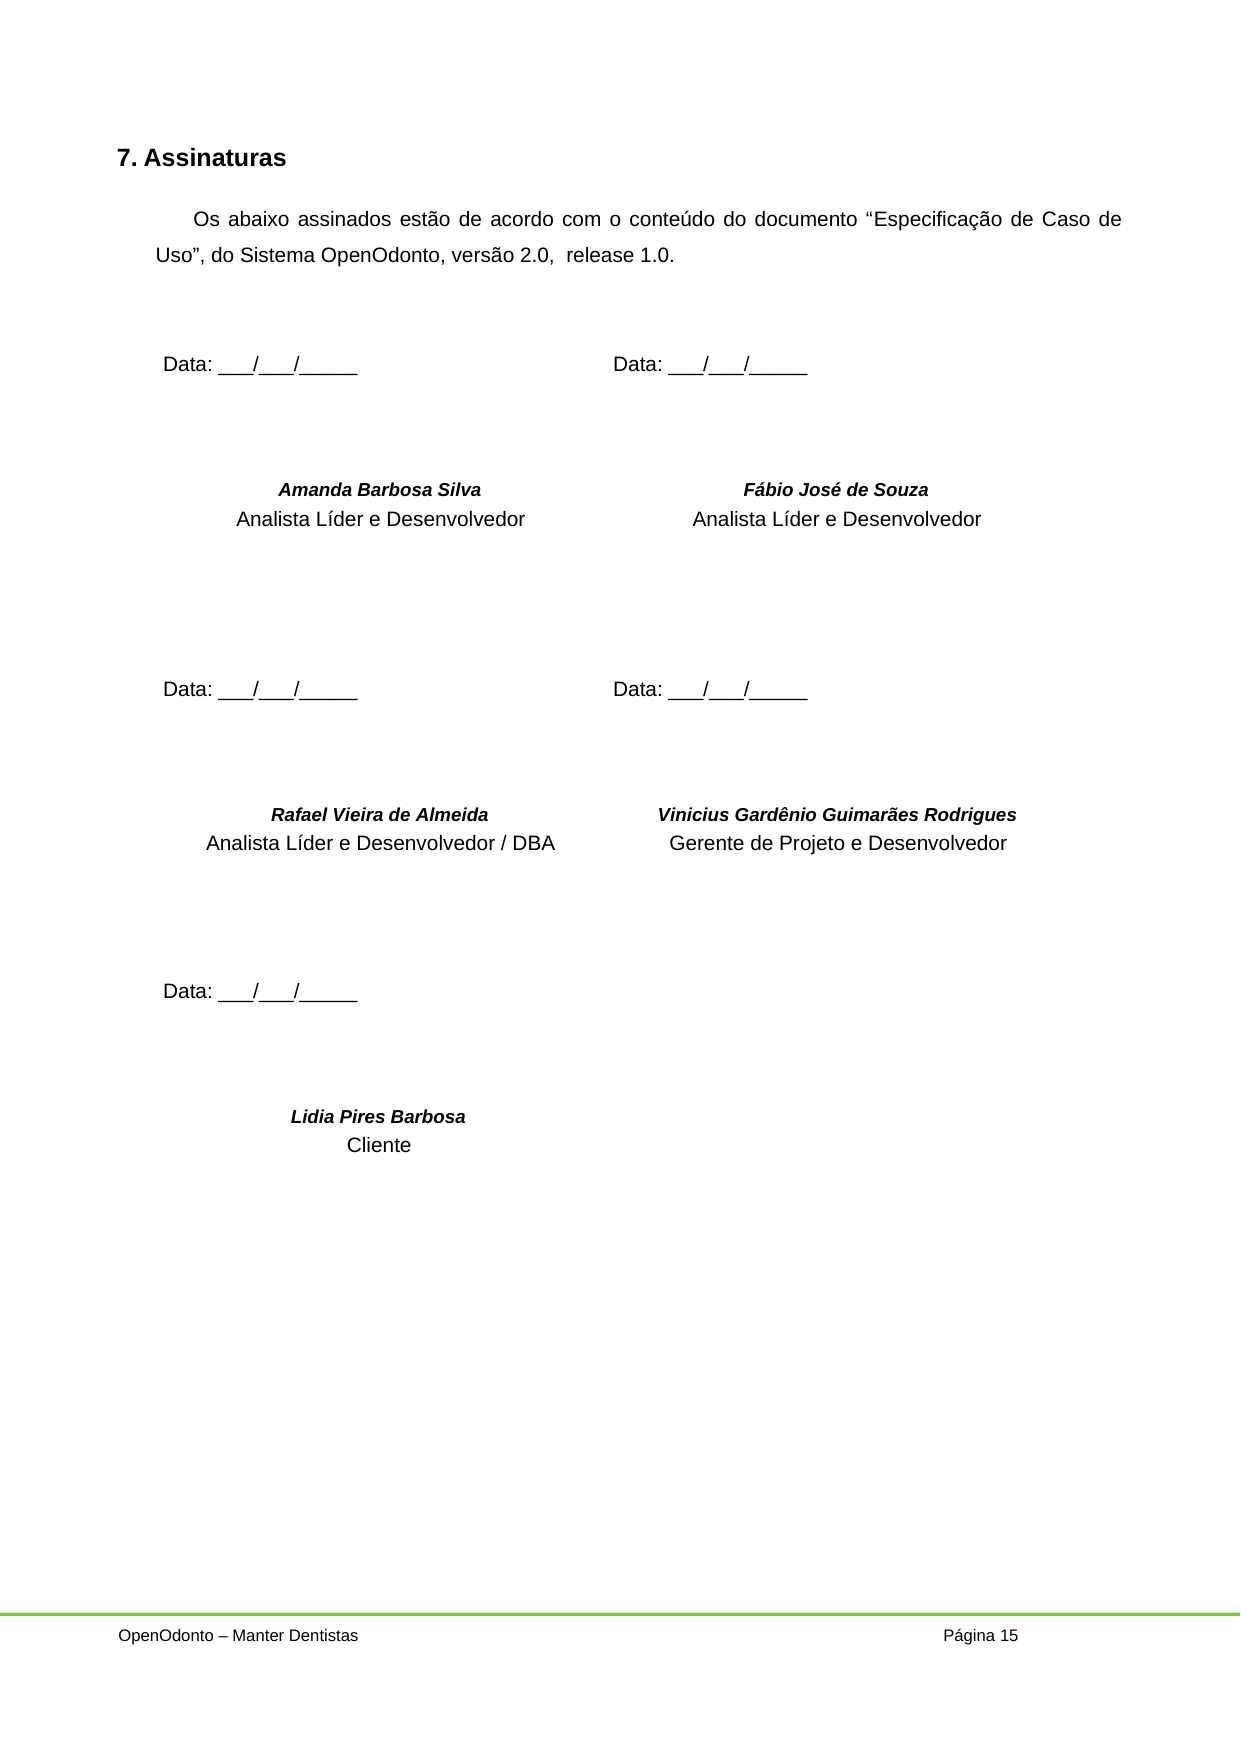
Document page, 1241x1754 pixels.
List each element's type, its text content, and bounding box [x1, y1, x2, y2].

table_header Data: ___/___/_____ [156, 315, 606, 472]
table_header Data: ___/___/_____ [606, 640, 1070, 797]
table_header Data: ___/___/_____ [156, 942, 602, 1099]
table_header Data: ___/___/_____ [606, 315, 1068, 472]
table_header Data: ___/___/_____ [156, 640, 606, 797]
table_cell Amanda Barbosa Silva Analista Líder e Desenvolvedor [156, 473, 606, 567]
table_cell Fábio José de Souza Analista Líder e Desenvolvedor [606, 473, 1068, 567]
table_cell Lidia Pires Barbosa Cliente [156, 1099, 602, 1170]
subtitle 7. Assinaturas [117, 143, 1122, 172]
title Os abaixo assinados estão de acordo com o conteúdo do documento “Especificação de Caso de Uso”, do Sistema OpenOdonto, versão 2.0, release 1.0. [155, 207, 1122, 267]
table_cell Rafael Vieira de Almeida Analista Líder e Desenvolvedor / DBA [156, 797, 606, 892]
table_cell Vinicius Gardênio Guimarães Rodrigues Gerente de Projeto e Desenvolvedor [606, 797, 1070, 892]
